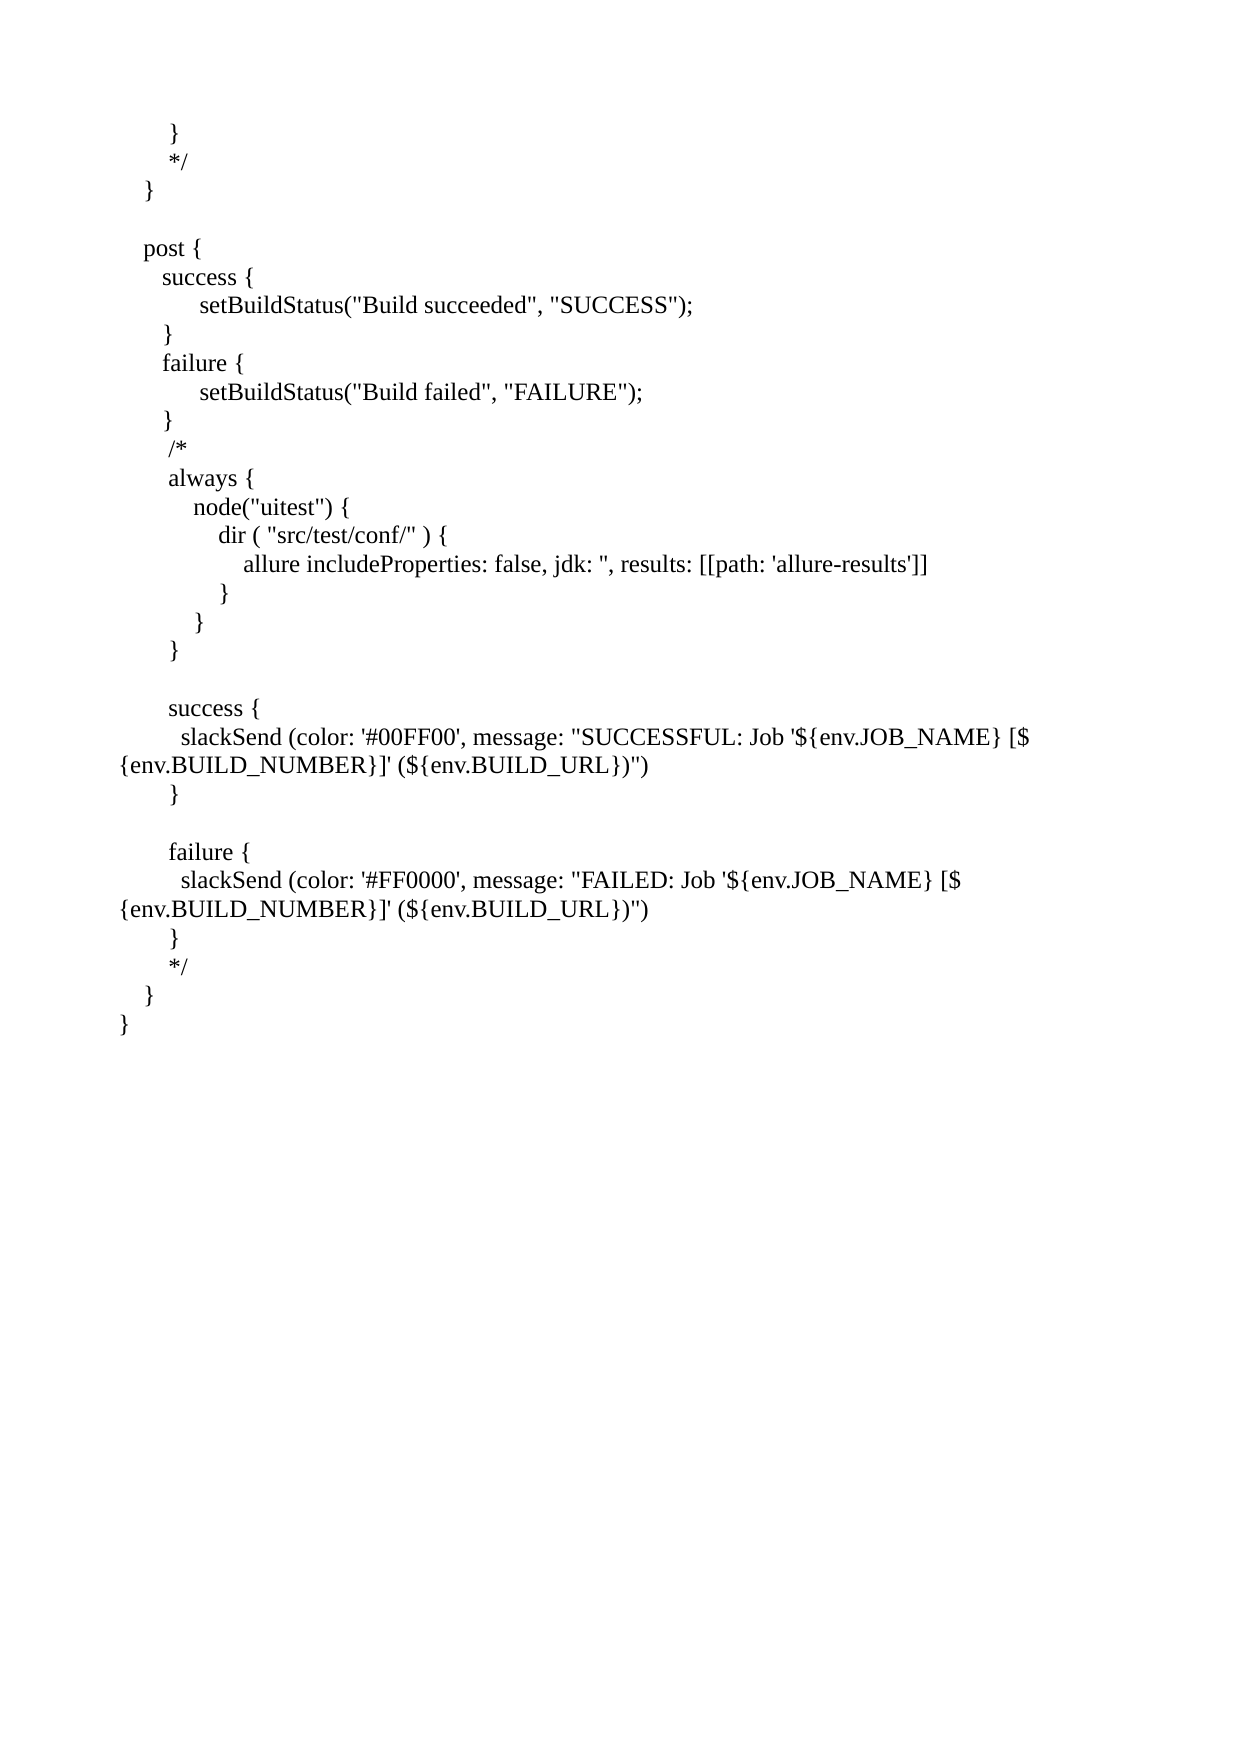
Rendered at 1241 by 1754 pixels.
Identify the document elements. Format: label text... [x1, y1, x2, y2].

text } [118, 319, 1122, 348]
text always { [118, 463, 1122, 492]
text } [118, 981, 1122, 1009]
text } [118, 176, 1122, 204]
text */ [118, 952, 1122, 981]
text } [118, 406, 1122, 434]
text } [118, 607, 1122, 636]
text failure { [118, 837, 1122, 866]
text } [118, 578, 1122, 607]
text slackSend (color: '#FF0000', message: "FAILED: Job '${env.JOB_NAME} [${env.BUILD_NUMBER}]' (${env.BUILD_URL})") [118, 866, 1122, 923]
text failure { [118, 348, 1122, 377]
text } [118, 118, 1122, 147]
text post { [118, 233, 1122, 262]
text setBuildStatus("Build succeeded", "SUCCESS"); [118, 291, 1122, 319]
text } [118, 636, 1122, 664]
text success { [118, 262, 1122, 291]
text dir ( "src/test/conf/" ) { [118, 521, 1122, 549]
text node("uitest") { [118, 492, 1122, 521]
text allure includeProperties: false, jdk: '', results: [[path: 'allure-results']] [118, 549, 1122, 578]
text success { [118, 693, 1122, 722]
text } [118, 1009, 1122, 1038]
text setBuildStatus("Build failed", "FAILURE"); [118, 377, 1122, 406]
text */ [118, 147, 1122, 176]
text slackSend (color: '#00FF00', message: "SUCCESSFUL: Job '${env.JOB_NAME} [${env.BUILD_NUMBER}]' (${env.BUILD_URL})") [118, 722, 1122, 779]
text /* [118, 434, 1122, 463]
text } [118, 779, 1122, 808]
text } [118, 923, 1122, 952]
